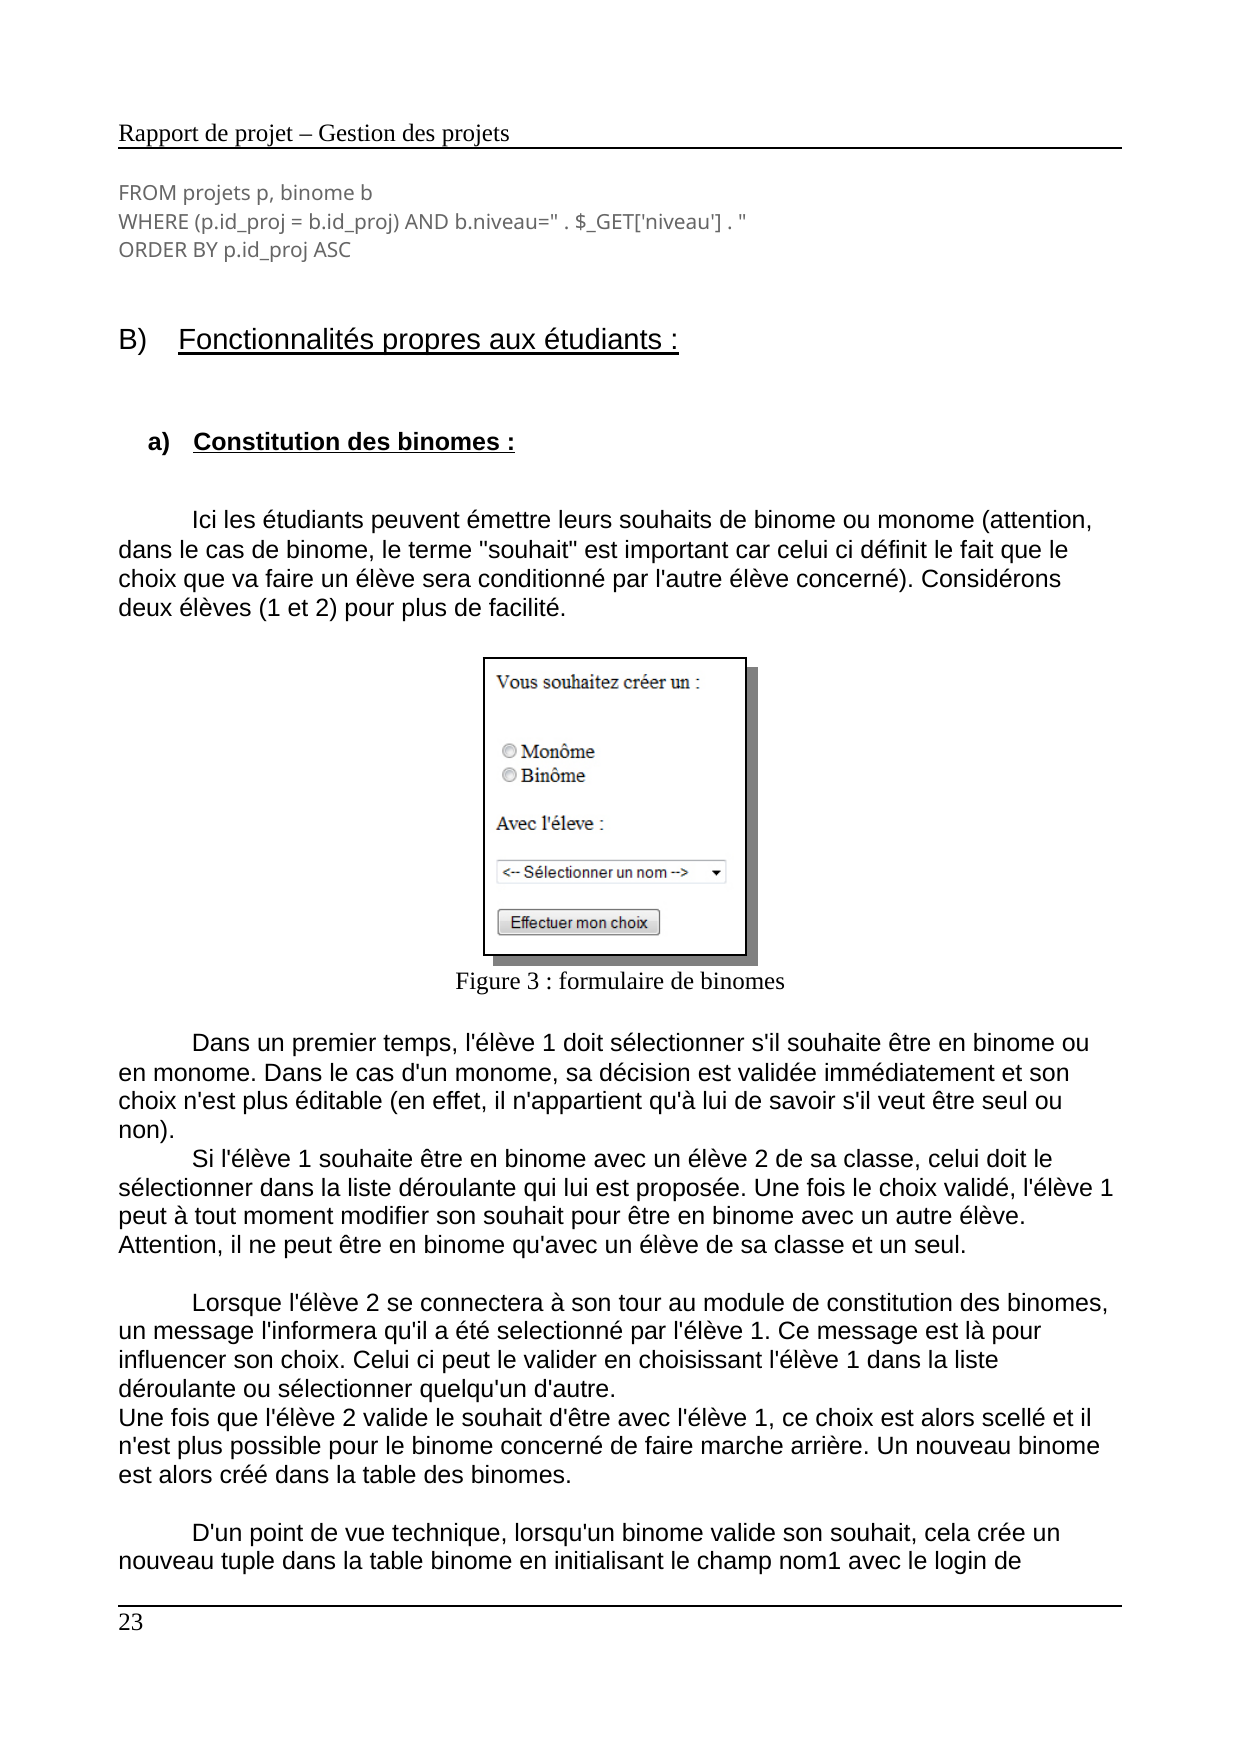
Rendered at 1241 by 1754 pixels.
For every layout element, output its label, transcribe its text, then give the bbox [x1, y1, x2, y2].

text Une fois que l'élève 2 valide le souhait d'être avec l'élève 1, ce choix est alors scellé et il n'est plus possible pour le binome concerné de faire marche arrière. Un nouveau binome est alors créé dans la table des binomes. [118, 1402, 1122, 1489]
text Si l'élève 1 souhaite être en binome avec un élève 2 de sa classe, celui doit le sélectionner dans la liste déroulante qui lui est proposée. Une fois le choix validé, l'élève 1 peut à tout moment modifier son souhait pour être en binome avec un autre élève. Attention, il ne peut être en binome qu'avec un élève de sa classe et un seul. [118, 1144, 1122, 1259]
text Lorsque l'élève 2 se connectera à son tour au module de constitution des binomes, un message l'informera qu'il a été selectionné par l'élève 1. Ce message est là pour influencer son choix. Celui ci peut le valider en choisissant l'élève 1 dans la liste déroulante ou sélectionner quelqu'un d'autre. [118, 1287, 1122, 1402]
subtitle Fonctionnalités propres aux étudiants : [118, 322, 1122, 356]
text Dans un premier temps, l'élève 1 doit sélectionner s'il souhaite être en binome ou en monome. Dans le cas d'un monome, sa décision est validée immédiatement et son choix n'est plus éditable (en effet, il n'appartient qu'à lui de savoir s'il veut être seul ou non). [118, 1024, 1122, 1144]
subtitle Constitution des binomes : [122, 427, 1122, 456]
text D'un point de vue technique, lorsqu'un binome valide son souhait, cela crée un nouveau tuple dans la table binome en initialisant le champ nom1 avec le login de [118, 1517, 1122, 1575]
text WHERE (p.id_proj = b.id_proj) AND b.niveau=" . $_GET['niveau'] . " [118, 207, 1122, 235]
text Ici les étudiants peuvent émettre leurs souhaits de binome ou monome (attention, dans le cas de binome, le terme "souhait" est important car celui ci définit le fait que le choix que va faire un élève sera conditionné par l'autre élève concerné). Considérons deux élèves (1 et 2) pour plus de facilité. [118, 502, 1122, 621]
text Figure 3 : formulaire de binomes [118, 655, 1122, 995]
picture [487, 661, 742, 951]
text ORDER BY p.id_proj ASC [118, 235, 1122, 264]
text FROM projets p, binome b [118, 178, 1122, 207]
